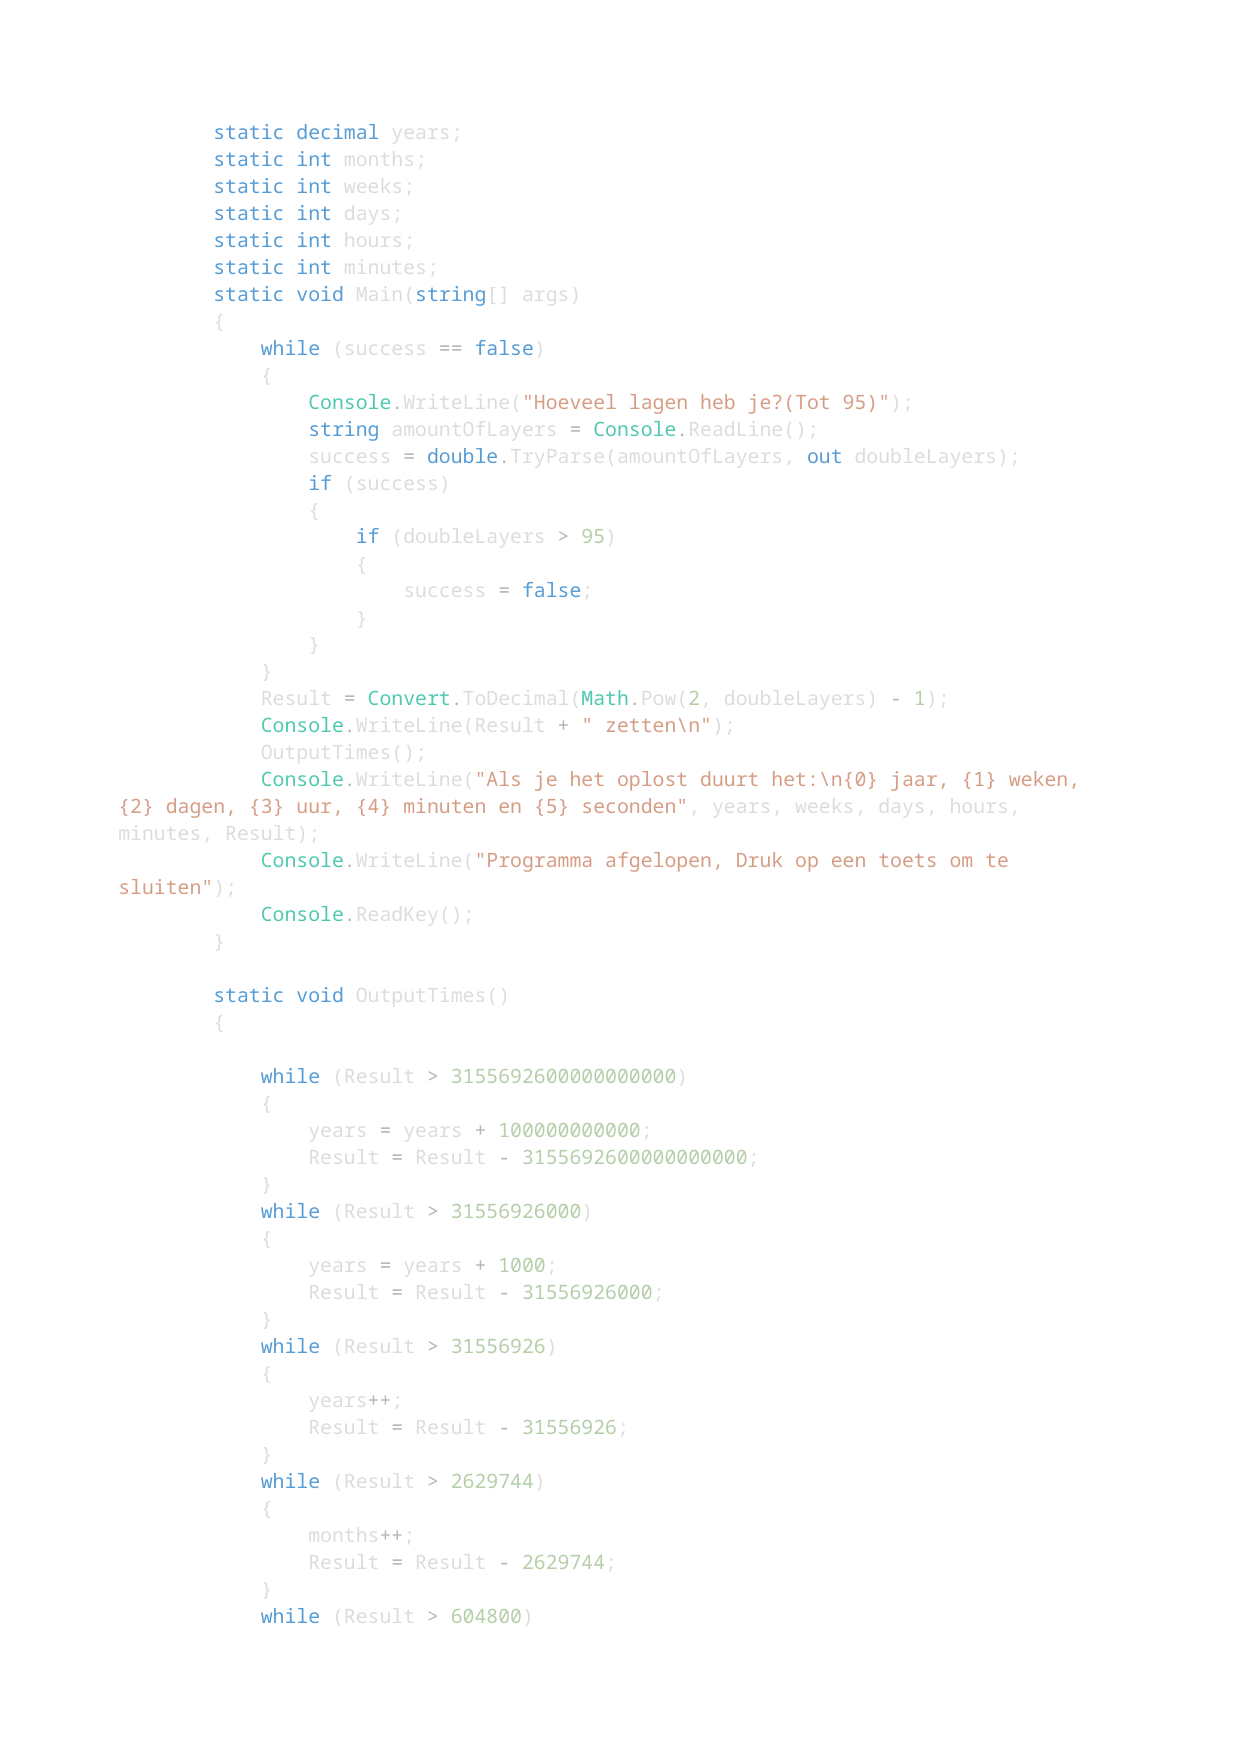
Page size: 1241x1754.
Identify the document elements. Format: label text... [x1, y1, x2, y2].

text Result = Result - 31556926000; [118, 1278, 1122, 1305]
text static void OutputTimes() [118, 981, 1122, 1008]
text while (Result > 3155692600000000000) [118, 1062, 1122, 1089]
text months++; [118, 1521, 1122, 1548]
text } [118, 927, 1122, 954]
text Console.ReadKey(); [118, 901, 1122, 927]
text static decimal years; [118, 118, 1122, 145]
text Result = Result - 3155692600000000000; [118, 1143, 1122, 1170]
text static int weeks; [118, 172, 1122, 199]
text Console.WriteLine("Hoeveel lagen heb je?(Tot 95)"); [118, 388, 1122, 415]
text static int days; [118, 199, 1122, 226]
text } [118, 1440, 1122, 1467]
text { [118, 1494, 1122, 1521]
text while (Result > 31556926000) [118, 1197, 1122, 1224]
text years = years + 100000000000; [118, 1116, 1122, 1143]
text { [118, 307, 1122, 334]
text { [118, 1359, 1122, 1386]
text while (Result > 31556926) [118, 1332, 1122, 1359]
text if (doubleLayers > 95) [118, 523, 1122, 550]
text Result = Result - 31556926; [118, 1413, 1122, 1440]
text Result = Result - 2629744; [118, 1548, 1122, 1575]
text { [118, 1008, 1122, 1035]
text if (success) [118, 469, 1122, 496]
text } [118, 1575, 1122, 1602]
text Console.WriteLine("Programma afgelopen, Druk op een toets om te sluiten"); [118, 847, 1122, 901]
text string amountOfLayers = Console.ReadLine(); [118, 415, 1122, 442]
text Result = Convert.ToDecimal(Math.Pow(2, doubleLayers) - 1); [118, 685, 1122, 712]
text OutputTimes(); [118, 739, 1122, 766]
text } [118, 658, 1122, 685]
text years++; [118, 1386, 1122, 1413]
text } [118, 1305, 1122, 1332]
text years = years + 1000; [118, 1251, 1122, 1278]
text Console.WriteLine("Als je het oplost duurt het:\n{0} jaar, {1} weken, {2} dagen, {3} uur, {4} minuten en {5} seconden", years, weeks, days, hours, minutes, Result); [118, 766, 1122, 847]
text { [118, 361, 1122, 388]
text success = false; [118, 577, 1122, 604]
text } [118, 631, 1122, 658]
text static int minutes; [118, 253, 1122, 280]
text while (Result > 604800) [118, 1602, 1122, 1629]
text static int months; [118, 145, 1122, 172]
text } [118, 604, 1122, 631]
text { [118, 1224, 1122, 1251]
text { [118, 496, 1122, 523]
text } [118, 1170, 1122, 1197]
text Console.WriteLine(Result + " zetten\n"); [118, 712, 1122, 739]
text success = double.TryParse(amountOfLayers, out doubleLayers); [118, 442, 1122, 469]
text static int hours; [118, 226, 1122, 253]
text { [118, 1089, 1122, 1116]
text static void Main(string[] args) [118, 280, 1122, 307]
text while (Result > 2629744) [118, 1467, 1122, 1494]
text while (success == false) [118, 334, 1122, 361]
text { [118, 550, 1122, 577]
